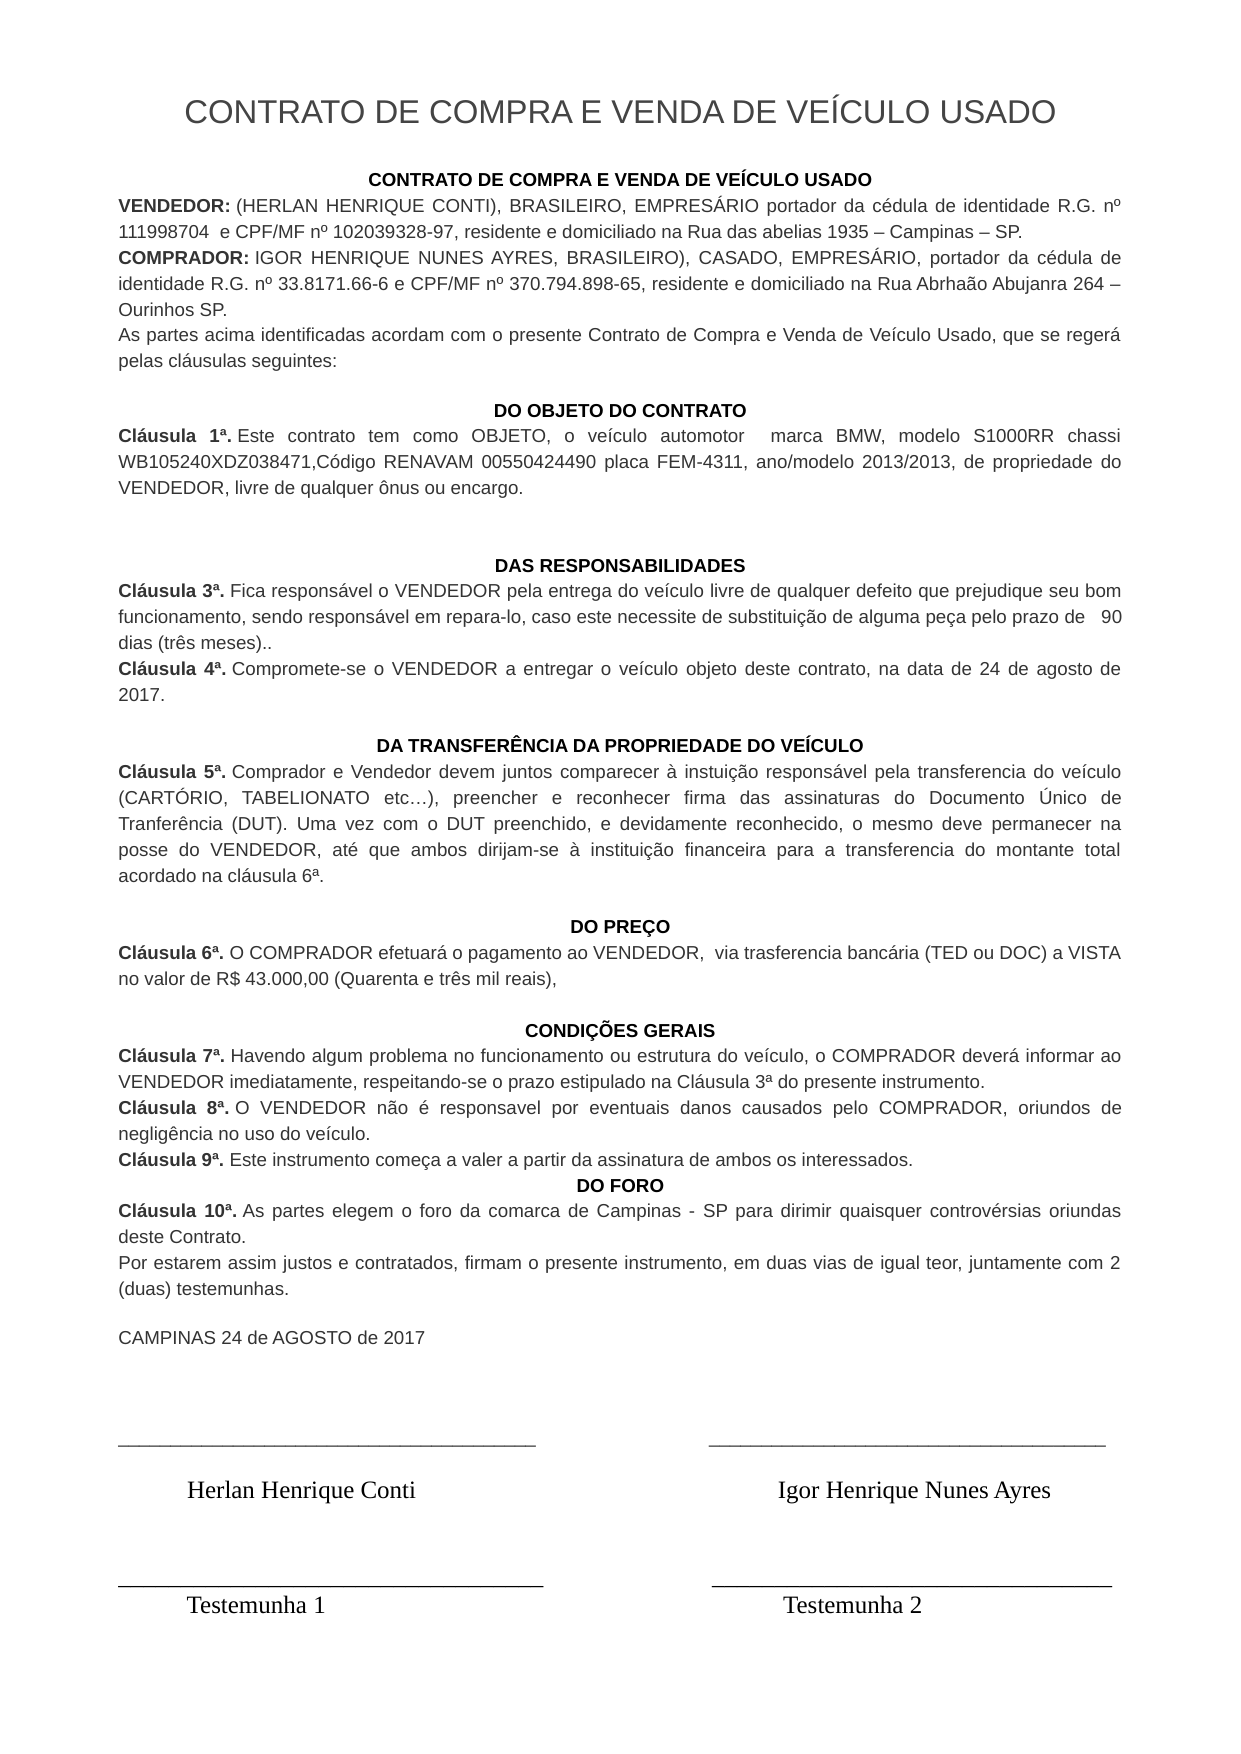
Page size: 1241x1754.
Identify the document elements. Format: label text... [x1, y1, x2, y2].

text __________________________________ ________________________________ [118, 1561, 1122, 1590]
text CONTRATO DE COMPRA E VENDA DE VEÍCULO USADO [118, 169, 1122, 191]
text CAMPINAS 24 de AGOSTO de 2017 [118, 1327, 1122, 1348]
text Cláusula 9ª. Este instrumento começa a valer a partir da assinatura de ambos os interessados. [118, 1148, 1122, 1170]
text Cláusula 3ª. Fica responsável o VENDEDOR pela entrega do veículo livre de qualquer defeito que prejudique seu bom funcionamento, sendo responsável em repara-lo, caso este necessite de substituição de alguma peça pelo prazo de 90 dias (três meses).. [118, 580, 1122, 653]
text ________________________________________ ______________________________________ [118, 1426, 1122, 1447]
text Testemunha 1 Testemunha 2 [118, 1590, 1122, 1618]
subtitle CONTRATO DE COMPRA E VENDA DE VEÍCULO USADO [118, 93, 1122, 131]
text COMPRADOR: IGOR HENRIQUE NUNES AYRES, BRASILEIRO), CASADO, EMPRESÁRIO, portador da cédula de identidade R.G. nº 33.8171.66-6 e CPF/MF nº 370.794.898-65, residente e domiciliado na Rua Abrhaão Abujanra 264 – Ourinhos SP. [118, 247, 1122, 320]
text CONDIÇÕES GERAIS [118, 1019, 1122, 1041]
text Cláusula 6ª. O COMPRADOR efetuará o pagamento ao VENDEDOR, via trasferencia bancária (TED ou DOC) a VISTA no valor de R$ 43.000,00 (Quarenta e três mil reais), [118, 942, 1122, 989]
text Cláusula 7ª. Havendo algum problema no funcionamento ou estrutura do veículo, o COMPRADOR deverá informar ao VENDEDOR imediatamente, respeitando-se o prazo estipulado na Cláusula 3ª do presente instrumento. [118, 1045, 1122, 1093]
text Por estarem assim justos e contratados, firmam o presente instrumento, em duas vias de igual teor, juntamente com 2 (duas) testemunhas. [118, 1252, 1122, 1299]
text DO PREÇO [118, 916, 1122, 938]
text DO OBJETO DO CONTRATO [118, 399, 1122, 421]
text DAS RESPONSABILIDADES [118, 554, 1122, 576]
text Cláusula 4ª. Compromete-se o VENDEDOR a entregar o veículo objeto deste contrato, na data de 24 de agosto de 2017. [118, 658, 1122, 705]
text Cláusula 8ª. O VENDEDOR não é responsavel por eventuais danos causados pelo COMPRADOR, oriundos de negligência no uso do veículo. [118, 1097, 1122, 1144]
text Cláusula 10ª. As partes elegem o foro da comarca de Campinas - SP para dirimir quaisquer controvérsias oriundas deste Contrato. [118, 1200, 1122, 1248]
text VENDEDOR: (HERLAN HENRIQUE CONTI), BRASILEIRO, EMPRESÁRIO portador da cédula de identidade R.G. nº 111998704 e CPF/MF nº 102039328-97, residente e domiciliado na Rua das abelias 1935 – Campinas – SP. [118, 195, 1122, 242]
text As partes acima identificadas acordam com o presente Contrato de Compra e Venda de Veículo Usado, que se regerá pelas cláusulas seguintes: [118, 324, 1122, 372]
text Herlan Henrique Conti Igor Henrique Nunes Ayres [118, 1475, 1122, 1503]
text Cláusula 1ª. Este contrato tem como OBJETO, o veículo automotor marca BMW, modelo S1000RR chassi WB105240XDZ038471,Código RENAVAM 00550424490 placa FEM-4311, ano/modelo 2013/2013, de propriedade do VENDEDOR, livre de qualquer ônus ou encargo. [118, 425, 1122, 498]
text Cláusula 5ª. Comprador e Vendedor devem juntos comparecer à instuição responsável pela transferencia do veículo (CARTÓRIO, TABELIONATO etc…), preencher e reconhecer firma das assinaturas do Documento Único de Tranferência (DUT). Uma vez com o DUT preenchido, e devidamente reconhecido, o mesmo deve permanecer na posse do VENDEDOR, até que ambos dirijam-se à instituição financeira para a transferencia do montante total acordado na cláusula 6ª. [118, 761, 1122, 886]
text DA TRANSFERÊNCIA DA PROPRIEDADE DO VEÍCULO [118, 735, 1122, 757]
text DO FORO [118, 1174, 1122, 1196]
